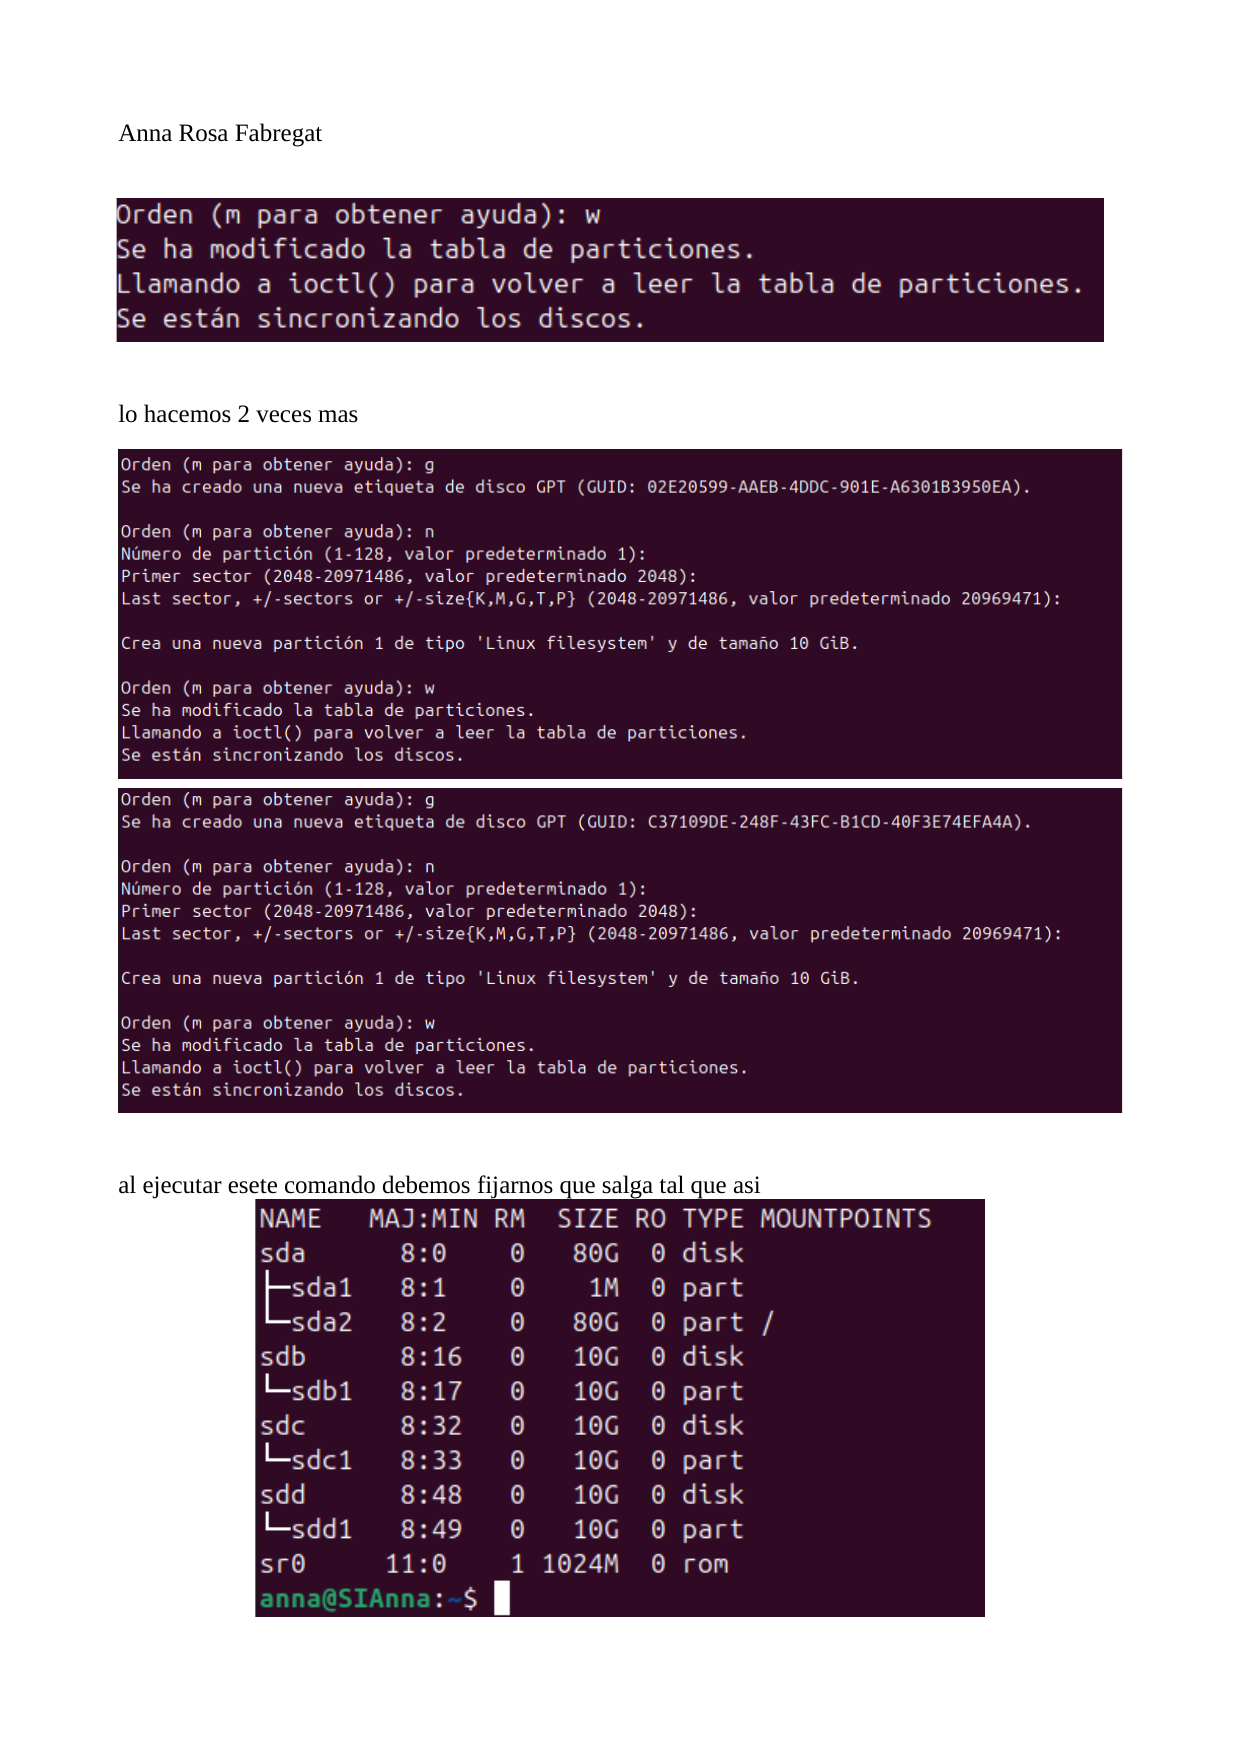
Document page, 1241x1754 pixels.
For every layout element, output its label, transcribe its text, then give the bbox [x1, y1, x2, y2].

picture [118, 449, 1123, 779]
picture [118, 788, 1123, 1113]
text al ejecutar esete comando debemos fijarnos que salga tal que asi [118, 1170, 1122, 1199]
text lo hacemos 2 veces mas [118, 399, 1122, 428]
picture [255, 1199, 985, 1617]
picture [116, 198, 1104, 342]
